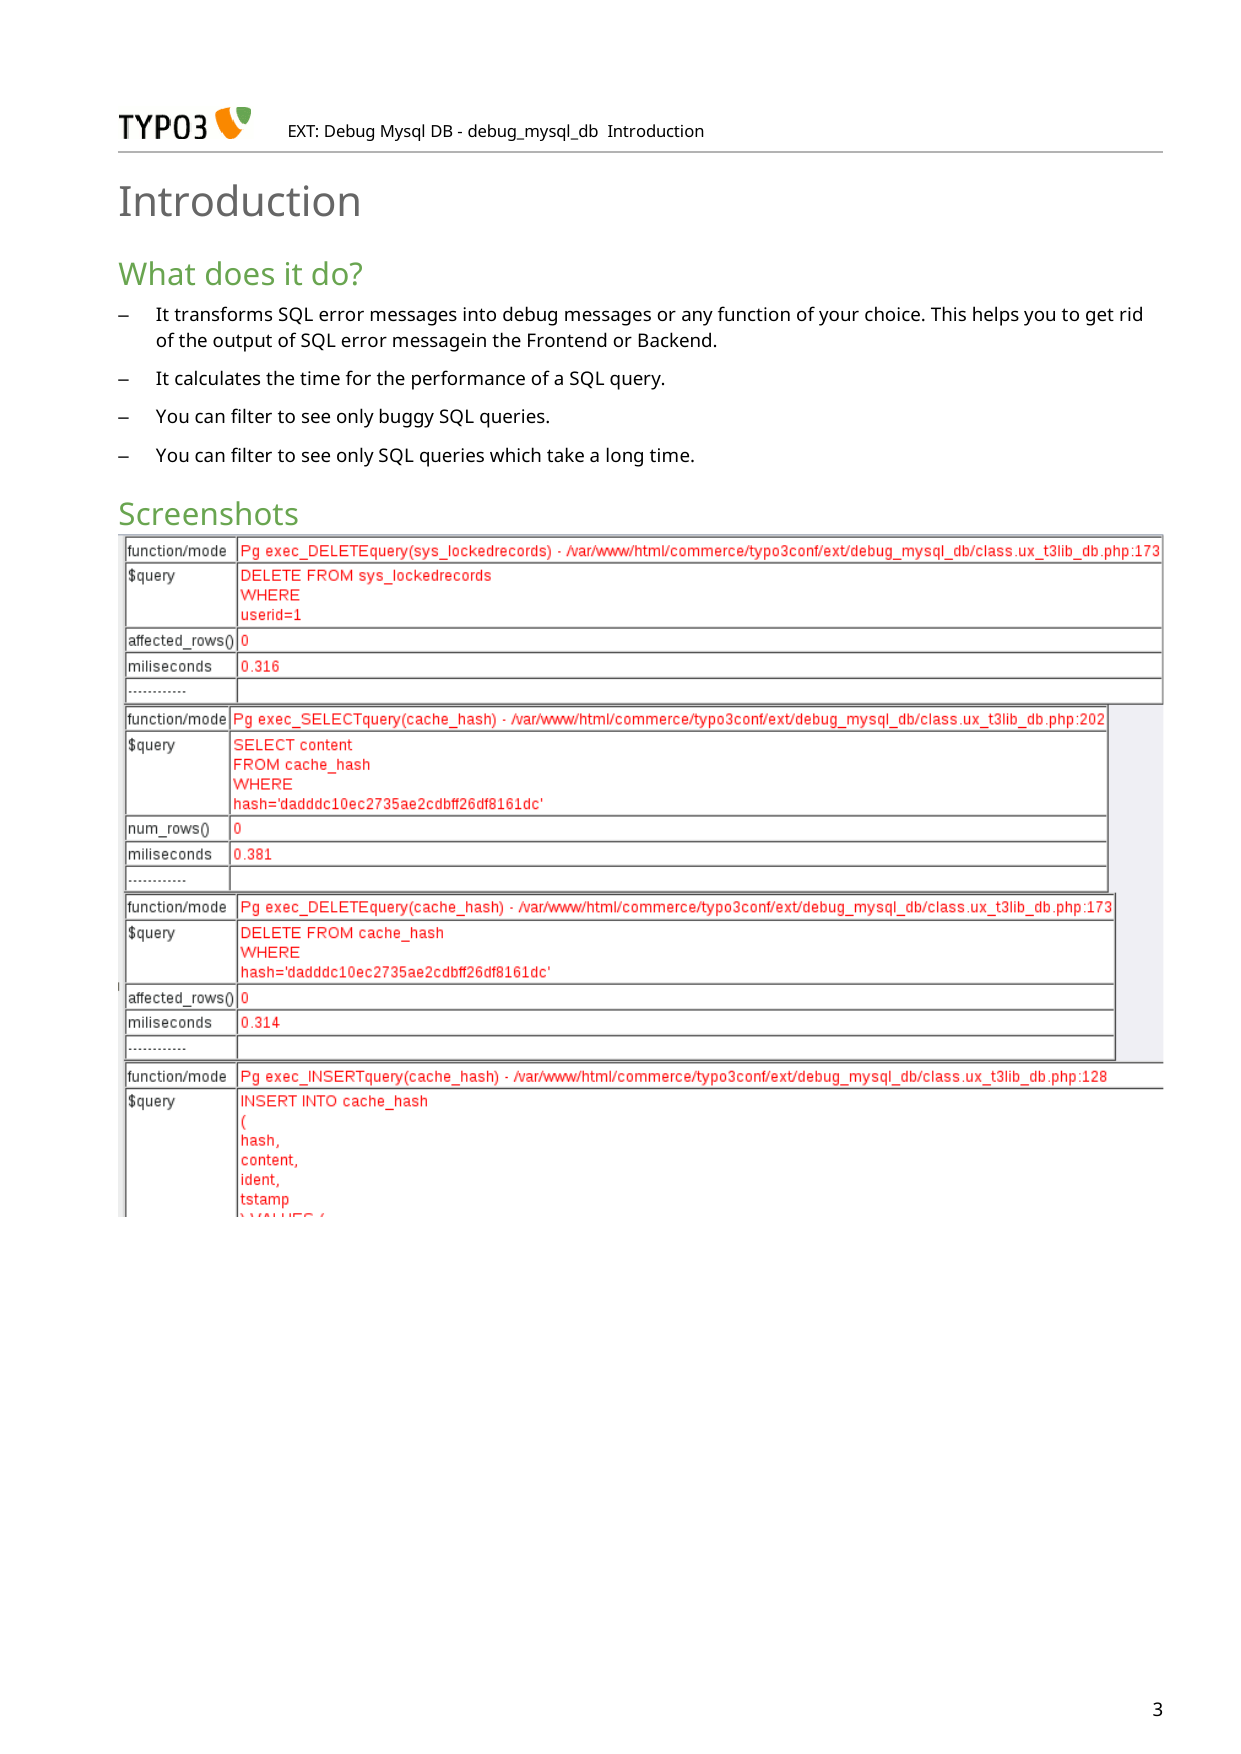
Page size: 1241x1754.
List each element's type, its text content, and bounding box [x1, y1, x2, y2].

picture [118, 106, 254, 139]
list You can filter to see only buggy SQL queries. [118, 403, 1163, 429]
list It calculates the time for the performance of a SQL query. [118, 365, 1163, 391]
picture [118, 534, 1164, 1217]
subtitle Screenshots [118, 492, 1163, 534]
subtitle What does it do? [118, 252, 1163, 294]
list You can filter to see only SQL queries which take a long time. [118, 442, 1163, 468]
list It transforms SQL error messages into debug messages or any function of your choice. This helps you to get rid of the output of SQL error messagein the Frontend or Backend. [118, 301, 1163, 353]
subtitle Introduction [118, 172, 1163, 228]
